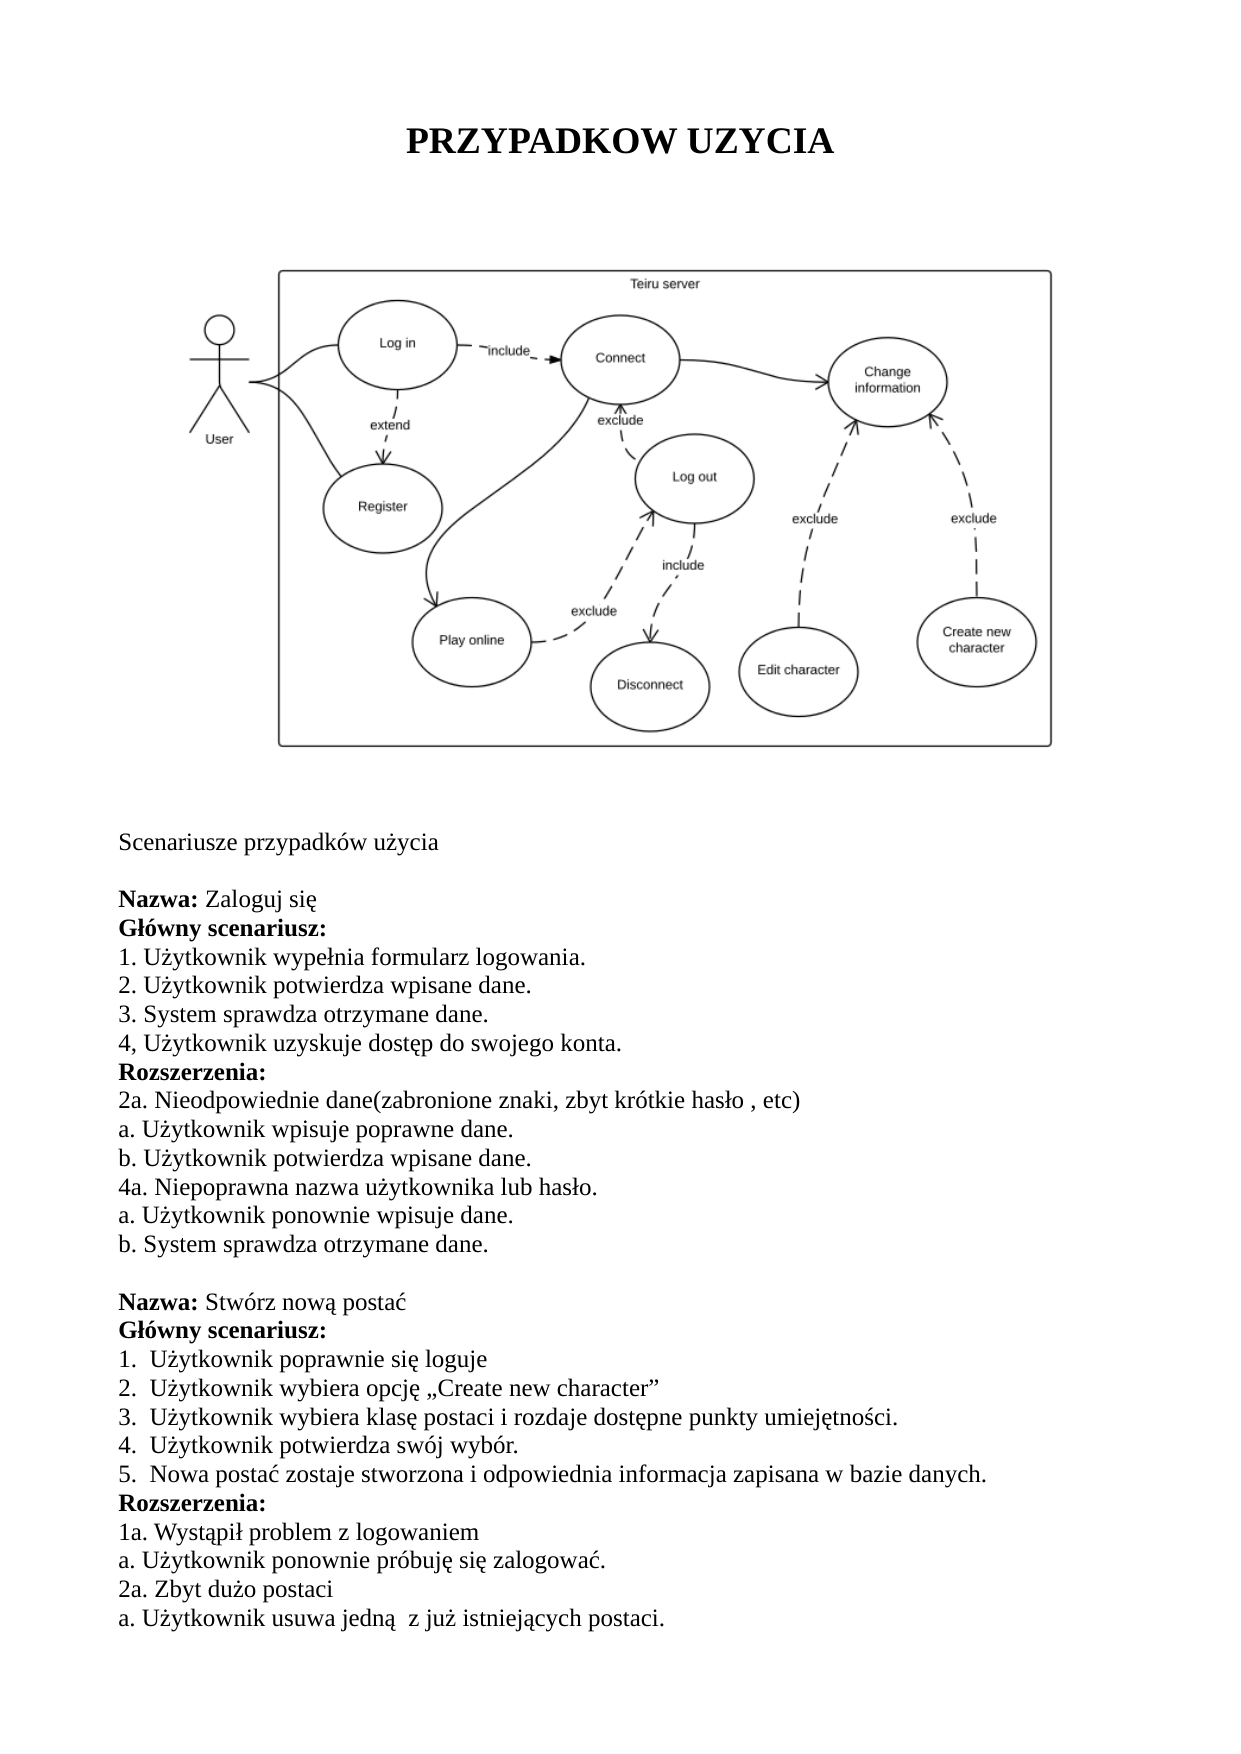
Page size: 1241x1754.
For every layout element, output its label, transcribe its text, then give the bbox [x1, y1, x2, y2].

text b. Użytkownik potwierdza wpisane dane. [118, 1143, 1122, 1172]
text 1. Użytkownik wypełnia formularz logowania. [118, 942, 1122, 970]
text 3. Użytkownik wybiera klasę postaci i rozdaje dostępne punkty umiejętności. [118, 1402, 1122, 1430]
text 2a. Nieodpowiednie dane(zabronione znaki, zbyt krótkie hasło , etc) [118, 1085, 1122, 1114]
text 4a. Niepoprawna nazwa użytkownika lub hasło. [118, 1172, 1122, 1200]
text 5. Nowa postać zostaje stworzona i odpowiednia informacja zapisana w bazie danych. [118, 1459, 1122, 1488]
text Scenariusze przypadków użycia [118, 827, 1122, 855]
text 4. Użytkownik potwierdza swój wybór. [118, 1430, 1122, 1459]
text 3. System sprawdza otrzymane dane. [118, 999, 1122, 1028]
text Rozszerzenia: [118, 1057, 1122, 1085]
text Główny scenariusz: [118, 1315, 1122, 1344]
text Rozszerzenia: [118, 1488, 1122, 1517]
text 2. Użytkownik potwierdza wpisane dane. [118, 970, 1122, 999]
text 4, Użytkownik uzyskuje dostęp do swojego konta. [118, 1028, 1122, 1057]
text a. Użytkownik ponownie próbuję się zalogować. [118, 1545, 1122, 1574]
text Nazwa: Zaloguj się [118, 884, 1122, 913]
text 1. Użytkownik poprawnie się loguje [118, 1344, 1122, 1373]
text 2a. Zbyt dużo postaci [118, 1574, 1122, 1603]
text 2. Użytkownik wybiera opcję „Create new character” [118, 1373, 1122, 1402]
text a. Użytkownik usuwa jedną z już istniejących postaci. [118, 1603, 1122, 1632]
text b. System sprawdza otrzymane dane. [118, 1229, 1122, 1258]
text a. Użytkownik ponownie wpisuje dane. [118, 1200, 1122, 1229]
text PRZYPADKOW UZYCIA [118, 118, 1122, 161]
text Główny scenariusz: [118, 913, 1122, 942]
text Nazwa: Stwórz nową postać [118, 1287, 1122, 1315]
text 1a. Wystąpił problem z logowaniem [118, 1517, 1122, 1545]
text a. Użytkownik wpisuje poprawne dane. [118, 1114, 1122, 1143]
picture [118, 218, 1123, 798]
